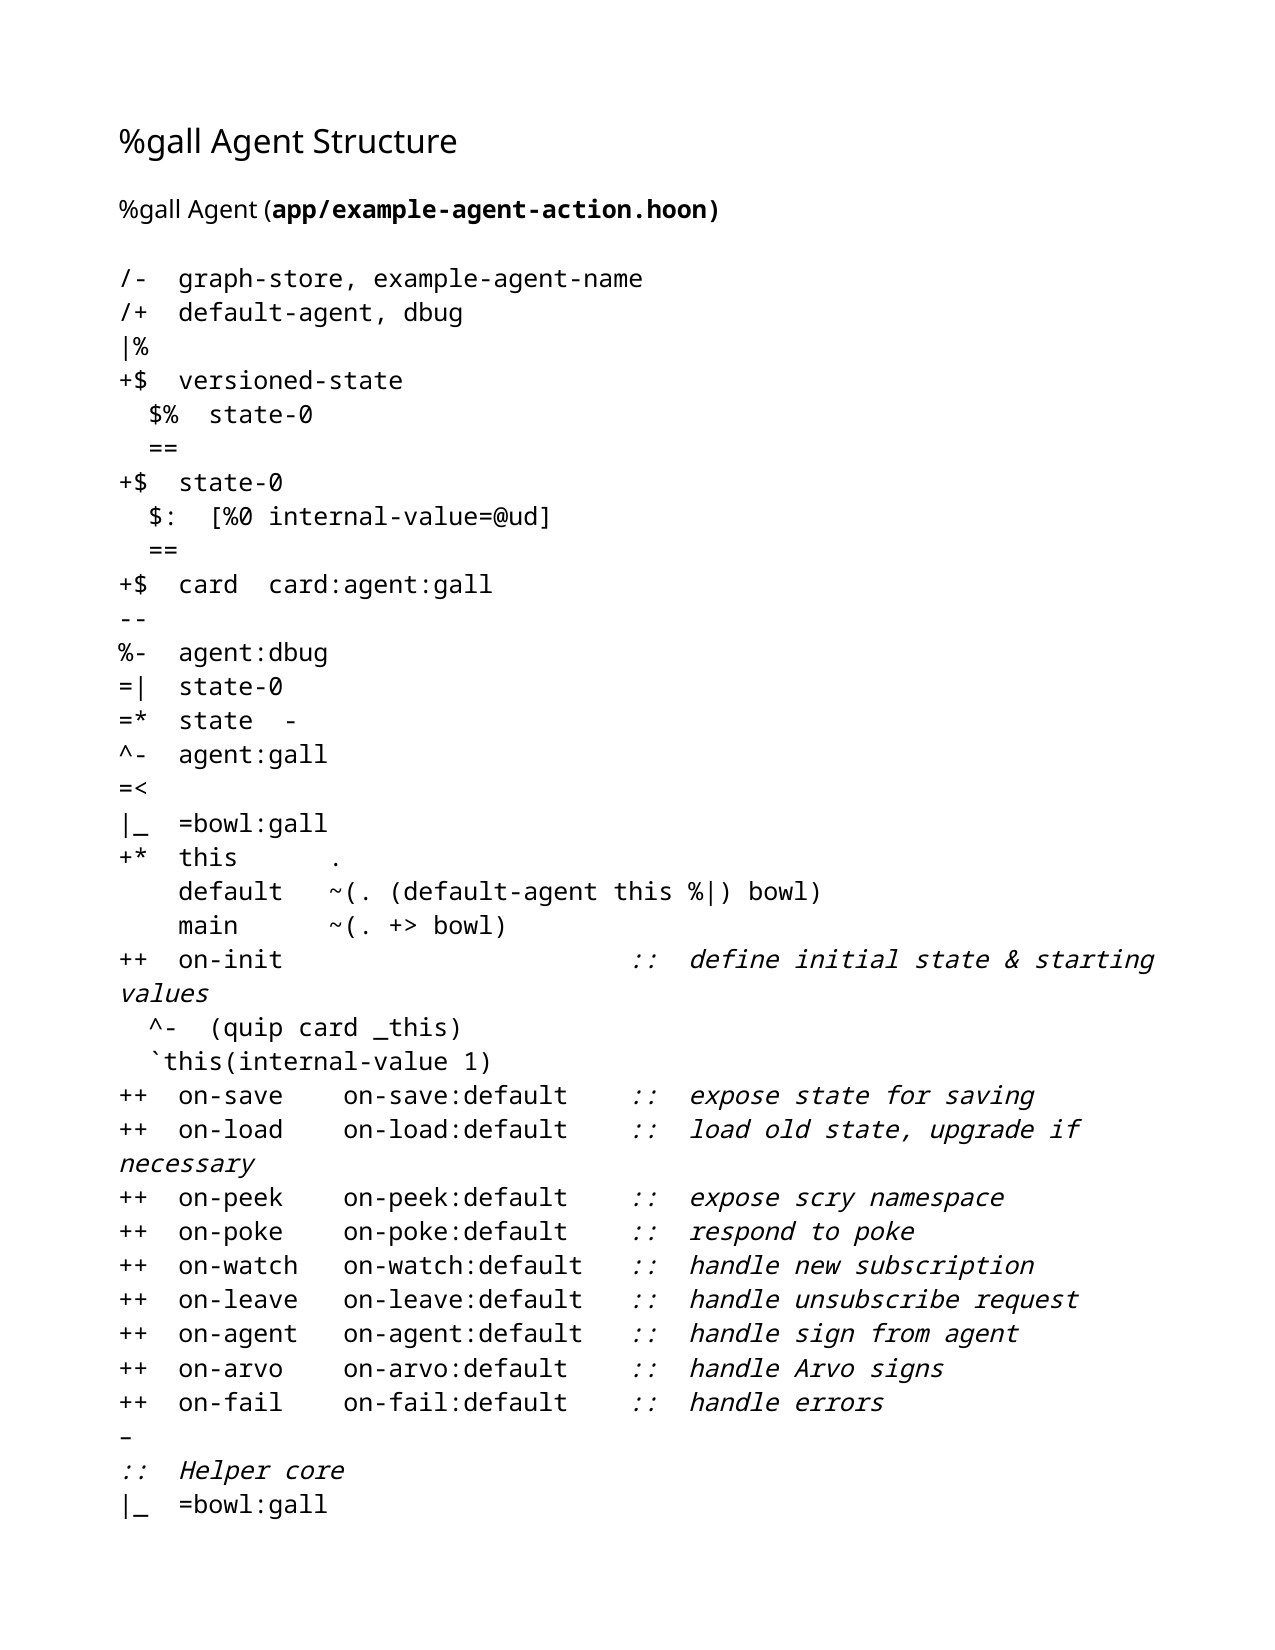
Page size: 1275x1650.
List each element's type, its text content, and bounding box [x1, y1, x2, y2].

text ++ on-watch on-watch:default :: handle new subscription [118, 1248, 1157, 1282]
text %gall Agent (app/example-agent-action.hoon) [118, 192, 1157, 226]
text $: [%0 internal-value=@ud] [118, 499, 1157, 533]
text %gall Agent Structure [118, 118, 1157, 163]
text == [118, 431, 1157, 464]
text == [118, 533, 1157, 567]
text +$ versioned-state [118, 362, 1157, 396]
text %- agent:dbug [118, 635, 1157, 669]
text ++ on-load on-load:default :: load old state, upgrade if necessary [118, 1112, 1157, 1180]
text |_ =bowl:gall [118, 1486, 1157, 1521]
text ^- agent:gall [118, 737, 1157, 771]
text :: Helper core [118, 1452, 1157, 1486]
text ^- (quip card _this) [118, 1009, 1157, 1044]
text – [118, 1418, 1157, 1452]
text =| state-0 [118, 669, 1157, 703]
text |_ =bowl:gall [118, 805, 1157, 839]
text +* this . [118, 839, 1157, 873]
text /+ default-agent, dbug [118, 294, 1157, 328]
text default ~(. (default-agent this %|) bowl) [118, 873, 1157, 907]
text /- graph-store, example-agent-name [118, 260, 1157, 294]
text +$ card card:agent:gall [118, 567, 1157, 601]
text |% [118, 328, 1157, 362]
text ++ on-arvo on-arvo:default :: handle Arvo signs [118, 1350, 1157, 1384]
text main ~(. +> bowl) [118, 907, 1157, 941]
text ++ on-save on-save:default :: expose state for saving [118, 1078, 1157, 1112]
text -- [118, 601, 1157, 635]
text ++ on-peek on-peek:default :: expose scry namespace [118, 1180, 1157, 1214]
text =* state - [118, 703, 1157, 737]
text ++ on-agent on-agent:default :: handle sign from agent [118, 1316, 1157, 1350]
text ++ on-fail on-fail:default :: handle errors [118, 1384, 1157, 1418]
text `this(internal-value 1) [118, 1044, 1157, 1078]
text ++ on-poke on-poke:default :: respond to poke [118, 1214, 1157, 1248]
text +$ state-0 [118, 464, 1157, 499]
text ++ on-leave on-leave:default :: handle unsubscribe request [118, 1282, 1157, 1316]
text =< [118, 771, 1157, 805]
text $% state-0 [118, 396, 1157, 431]
text ++ on-init :: define initial state & starting values [118, 941, 1157, 1009]
